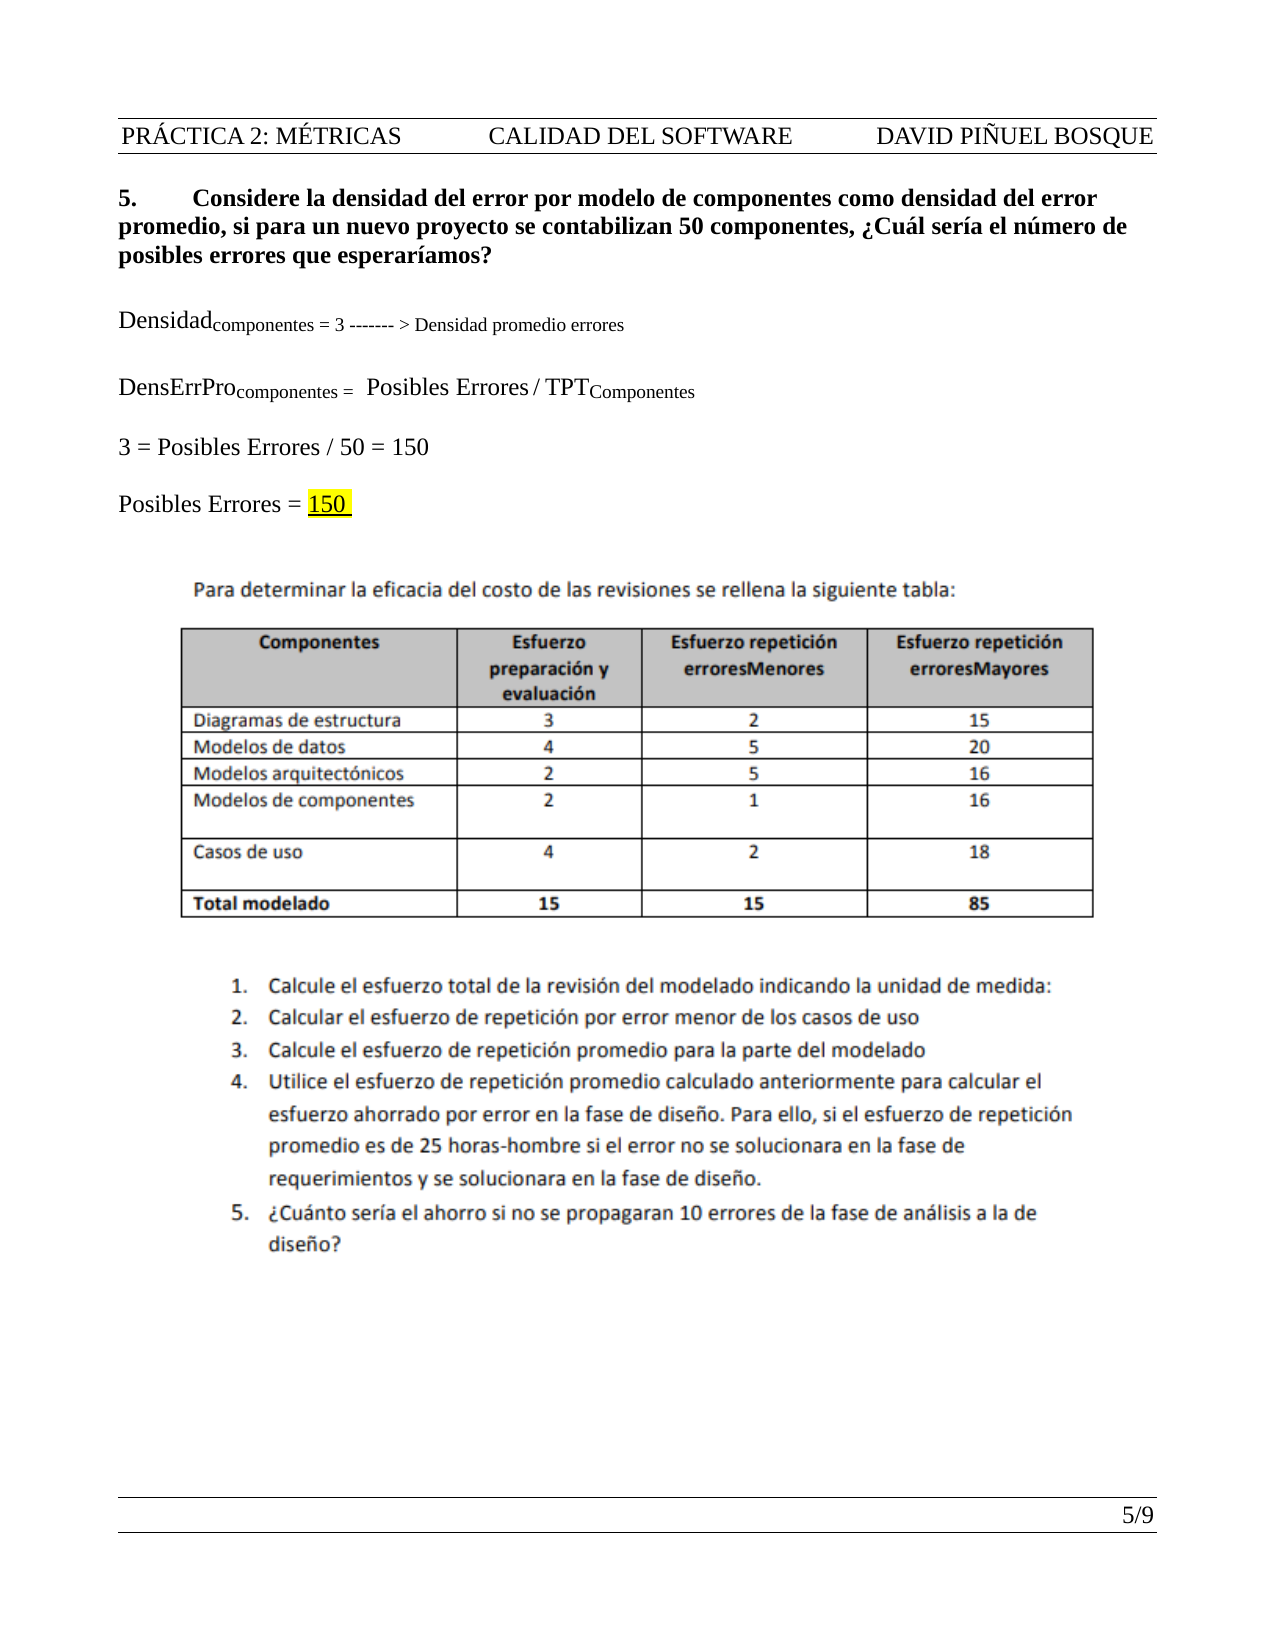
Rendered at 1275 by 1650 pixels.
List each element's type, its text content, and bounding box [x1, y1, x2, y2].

picture [157, 575, 1118, 1264]
text Posibles Errores = 150 [118, 489, 1157, 518]
text DensErrProcomponentes = Posibles Errores / TPTComponentes [118, 365, 1157, 403]
text 5. Considere la densidad del error por modelo de componentes como densidad del error promedio, si para un nuevo proyecto se contabilizan 50 componentes, ¿Cuál sería el número de posibles errores que esperaríamos? [118, 183, 1157, 269]
text Densidadcomponentes = 3 ------- > Densidad promedio errores [118, 298, 1157, 336]
text 3 = Posibles Errores / 50 = 150 [118, 432, 1157, 461]
